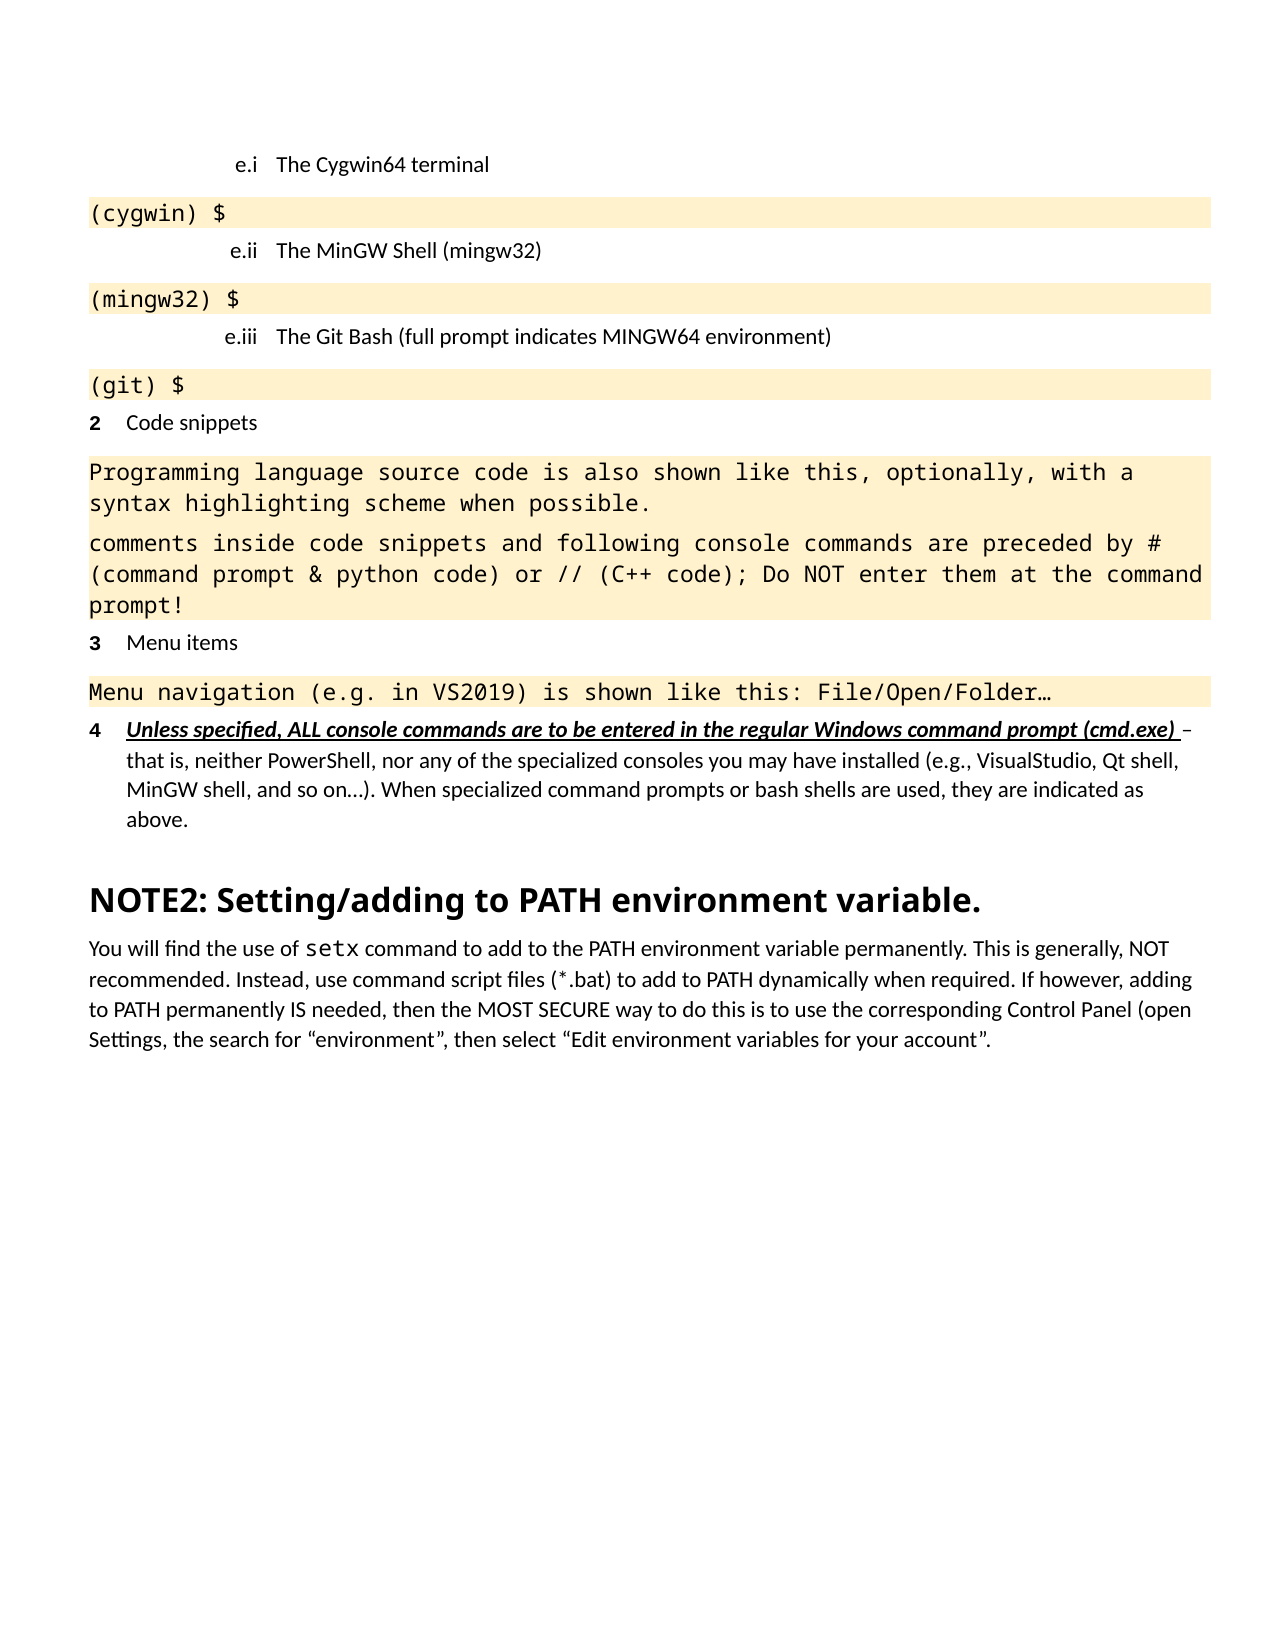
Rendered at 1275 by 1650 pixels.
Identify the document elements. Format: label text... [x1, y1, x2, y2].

text Menu navigation (e.g. in VS2019) is shown like this: File/Open/Folder… [89, 676, 1211, 707]
list Menu items [89, 628, 1211, 657]
list Unless specified, ALL console commands are to be entered in the regular Windows command prompt (cmd.exe) – that is, neither PowerShell, nor any of the specialized consoles you may have installed (e.g., VisualStudio, Qt shell, MinGW shell, and so on…). When specialized command prompts or bash shells are used, they are indicated as above. [89, 715, 1211, 833]
subtitle NOTE2: Setting/adding to PATH environment variable. [89, 877, 1211, 922]
text (mingw32) $ [89, 283, 1211, 314]
text comments inside code snippets and following console commands are preceded by # (command prompt & python code) or // (C++ code); Do NOT enter them at the command prompt! [89, 526, 1211, 620]
text Programming language source code is also shown like this, optionally, with a syntax highlighting scheme when possible. [89, 456, 1211, 518]
list The MinGW Shell (mingw32) [257, 236, 1211, 264]
text You will find the use of setx command to add to the PATH environment variable permanently. This is generally, NOT recommended. Instead, use command script files (*.bat) to add to PATH dynamically when required. If however, adding to PATH permanently IS needed, then the MOST SECURE way to do this is to use the corresponding Control Panel (open Settings, the search for “environment”, then select “Edit environment variables for your account”. [89, 932, 1211, 1053]
list The Cygwin64 terminal [257, 150, 1211, 178]
list Code snippets [89, 408, 1211, 437]
list The Git Bash (full prompt indicates MINGW64 environment) [257, 322, 1211, 350]
text (git) $ [89, 369, 1211, 400]
text (cygwin) $ [89, 197, 1211, 228]
